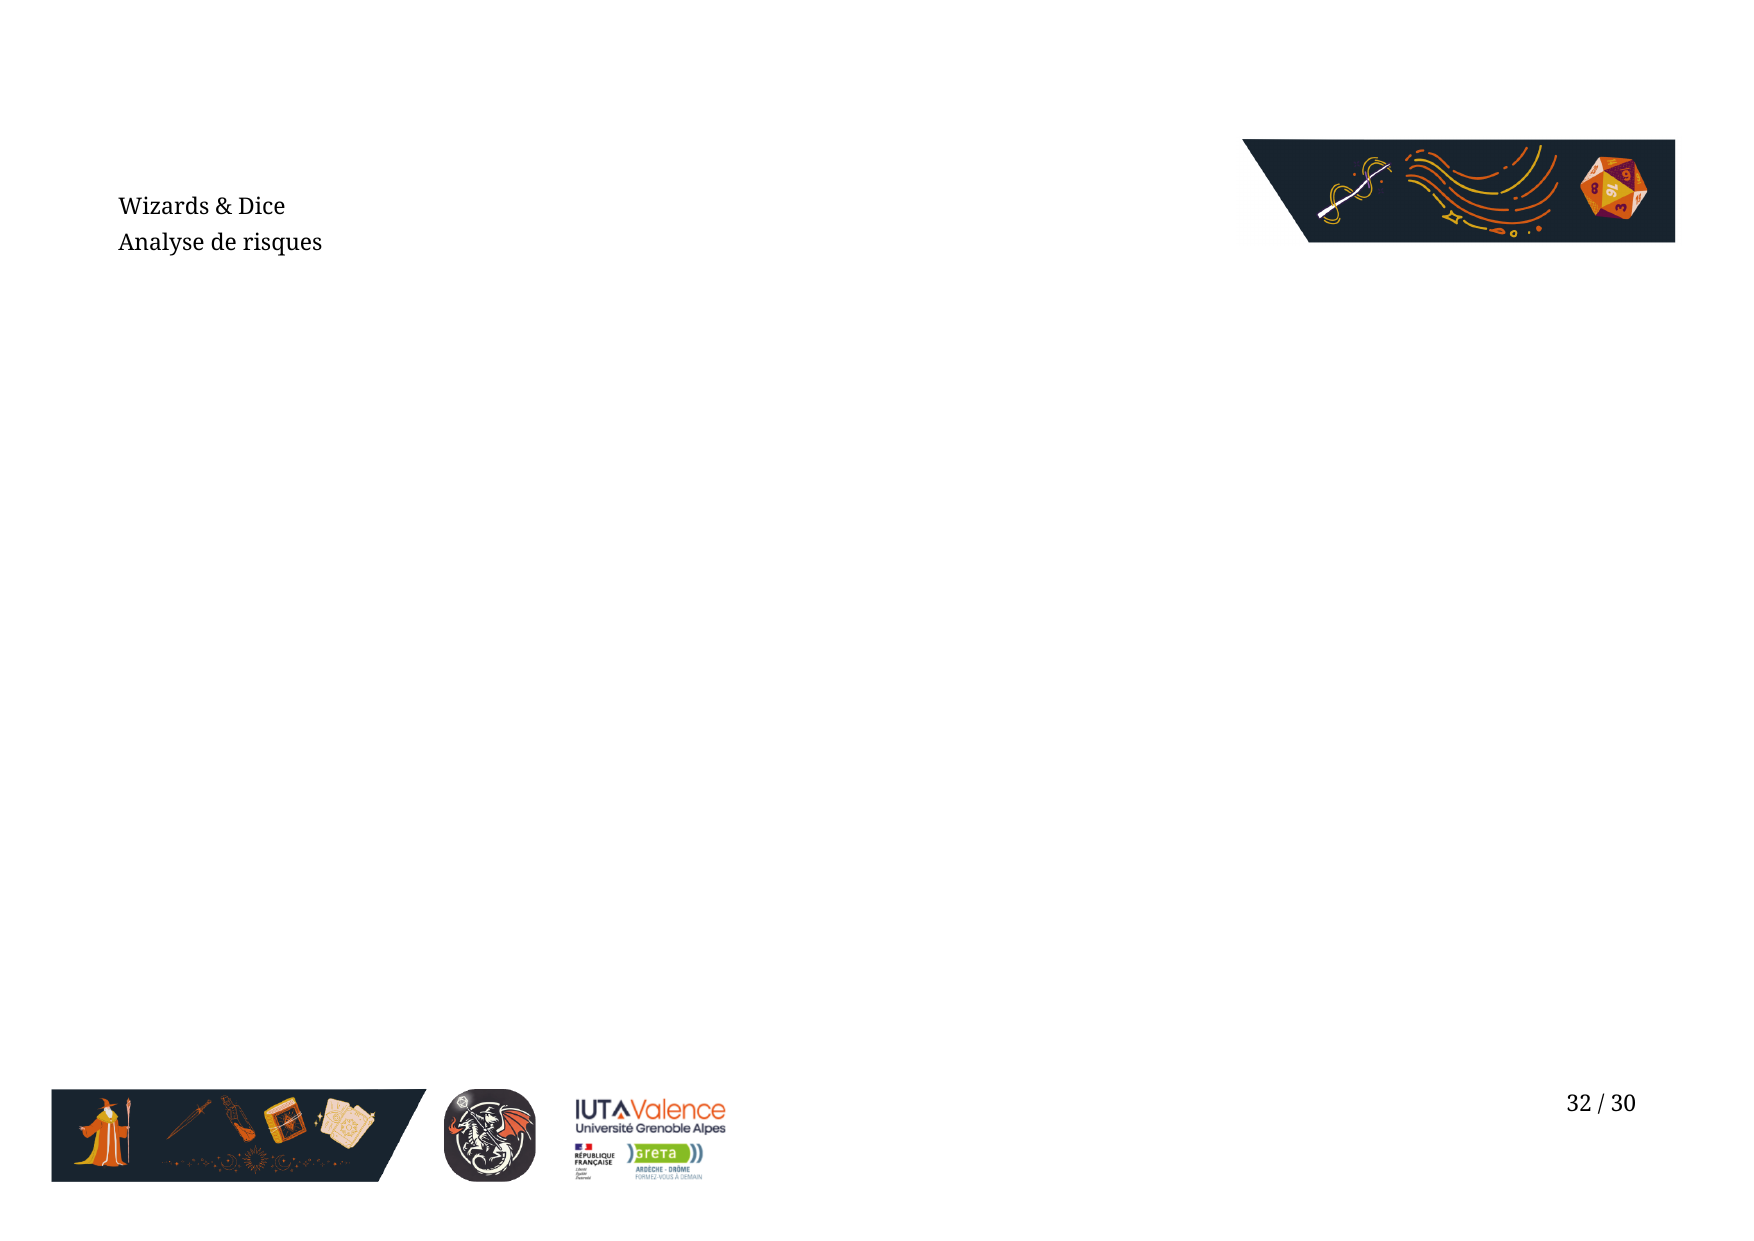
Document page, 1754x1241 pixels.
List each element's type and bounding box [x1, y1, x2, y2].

picture [1236, 136, 1683, 246]
picture [43, 1078, 750, 1191]
